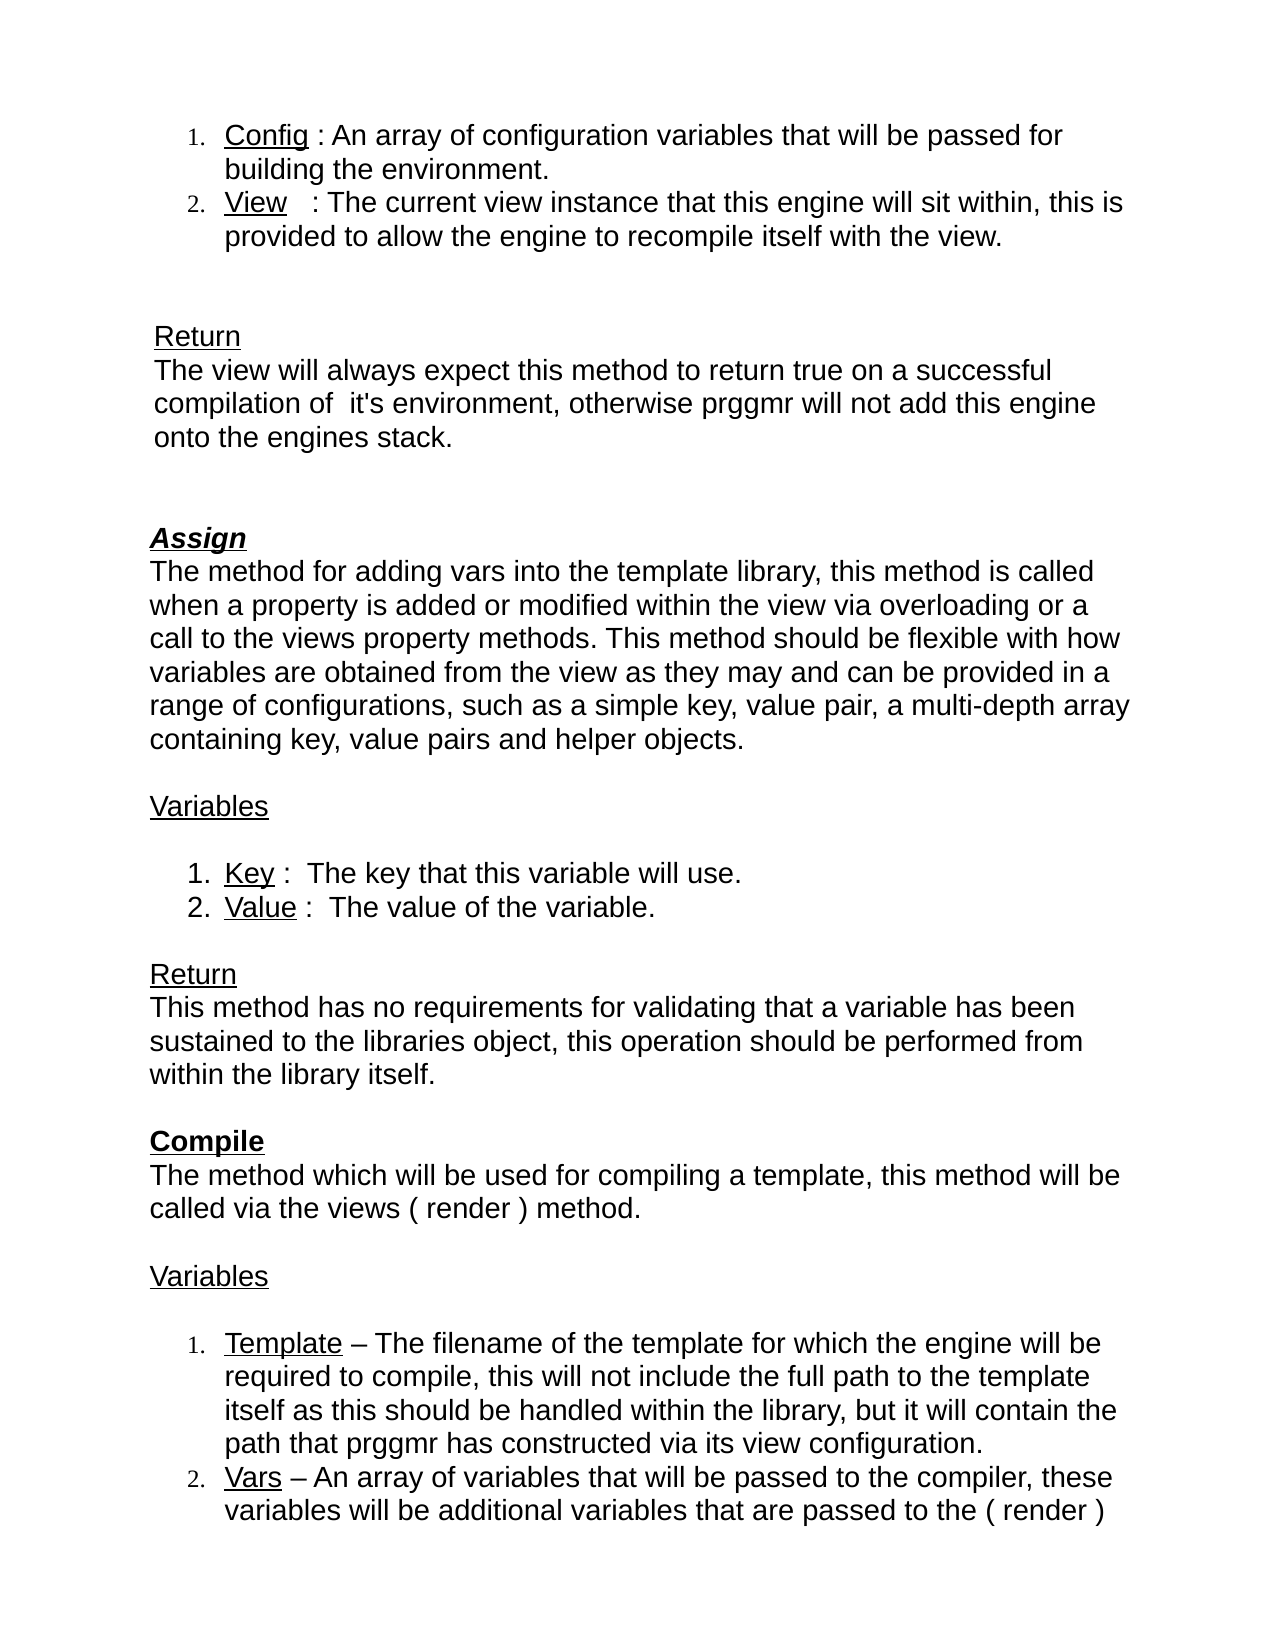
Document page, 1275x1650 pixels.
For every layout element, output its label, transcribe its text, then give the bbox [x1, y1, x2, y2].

text Compile [149, 1124, 1157, 1158]
text The method for adding vars into the template library, this method is called when a property is added or modified within the view via overloading or a call to the views property methods. This method should be flexible with how variables are obtained from the view as they may and can be provided in a range of configurations, such as a simple key, value pair, a multi-depth array containing key, value pairs and helper objects. [149, 554, 1132, 755]
text This method has no requirements for validating that a variable has been sustained to the libraries object, this operation should be performed from within the library itself. [149, 990, 1157, 1091]
text Return [149, 957, 1157, 990]
list Vars – An array of variables that will be passed to the compiler, these variables will be additional variables that are passed to the ( render ) [187, 1460, 1157, 1527]
text The view will always expect this method to return true on a successful compilation of it's environment, otherwise prggmr will not add this engine onto the engines stack. [153, 353, 1157, 453]
text Assign [149, 521, 1132, 554]
list Key : The key that this variable will use. [187, 856, 1157, 889]
text The method which will be used for compiling a template, this method will be called via the views ( render ) method. [149, 1158, 1157, 1225]
list Template – The filename of the template for which the engine will be required to compile, this will not include the full path to the template itself as this should be handled within the library, but it will contain the path that prggmr has constructed via its view configuration. [187, 1326, 1157, 1460]
text Variables [149, 1258, 1157, 1292]
list Value : The value of the variable. [187, 889, 1157, 923]
list Config : An array of configuration variables that will be passed for building the environment. [187, 118, 1157, 185]
list View : The current view instance that this engine will sit within, this is provided to allow the engine to recompile itself with the view. [187, 185, 1157, 252]
text Return [153, 319, 1157, 353]
text Variables [149, 789, 1132, 822]
